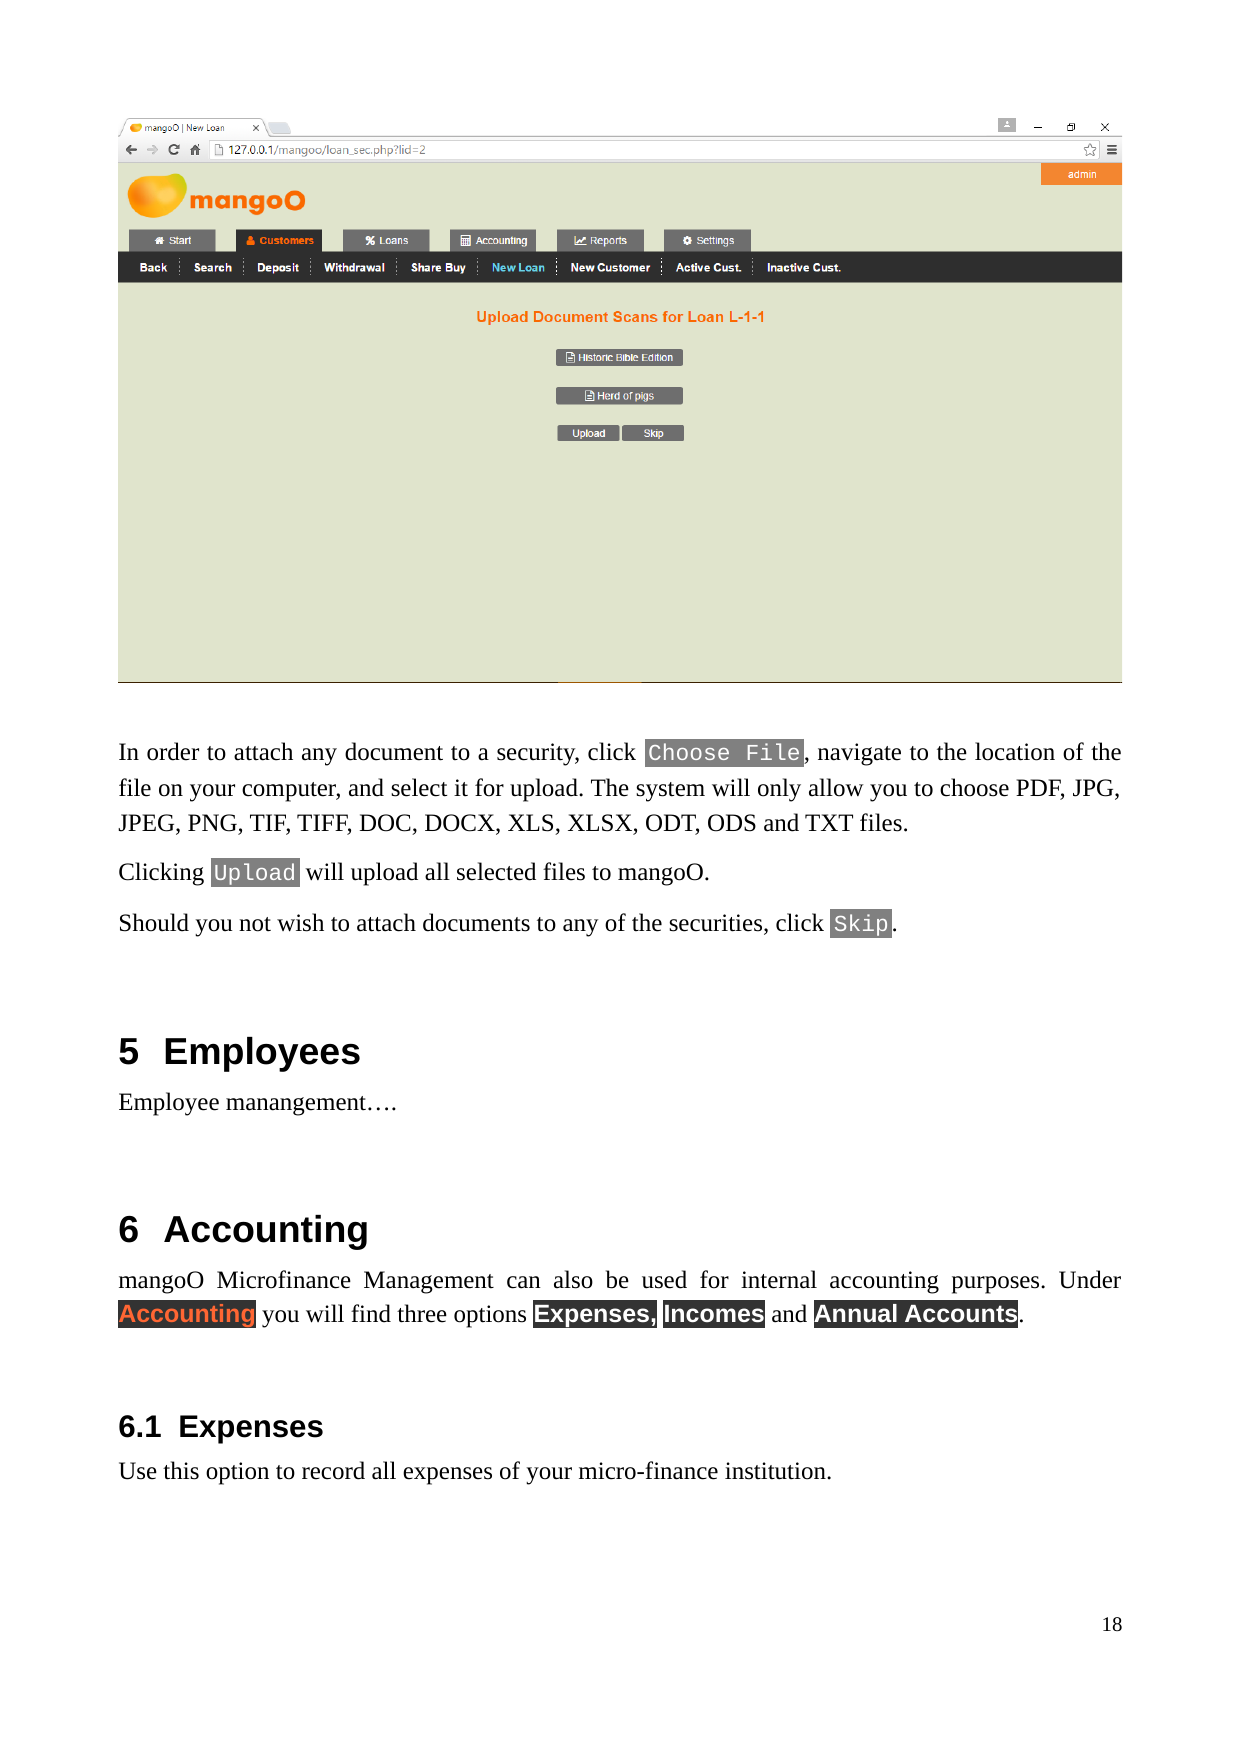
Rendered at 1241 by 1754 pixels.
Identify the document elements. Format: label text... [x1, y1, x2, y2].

text In order to attach any document to a security, click Choose File, navigate to the location of the file on your computer, and select it for upload. The system will only allow you to choose PDF, JPG, JPEG, PNG, TIF, TIFF, DOC, DOCX, XLS, XLSX, ODT, ODS and TXT files. [118, 737, 1122, 836]
text Should you not wish to attach documents to any of the securities, click Skip [118, 908, 891, 938]
text Employee manangement…. [118, 1087, 1122, 1116]
text . [892, 908, 1122, 938]
subtitle Expenses [118, 1408, 1122, 1444]
picture [118, 118, 1123, 683]
text Use this option to record all expenses of your micro-finance institution. [118, 1456, 1122, 1485]
subtitle Accounting [118, 1207, 1122, 1250]
text Clicking Upload will upload all selected files to mangoO. [118, 857, 1122, 887]
text mangoO Microfinance Management can also be used for internal accounting purposes. Under Accounting you will find three options Expenses, Incomes and Annual Accounts. [118, 1265, 1122, 1328]
subtitle Employees [118, 1029, 1122, 1072]
